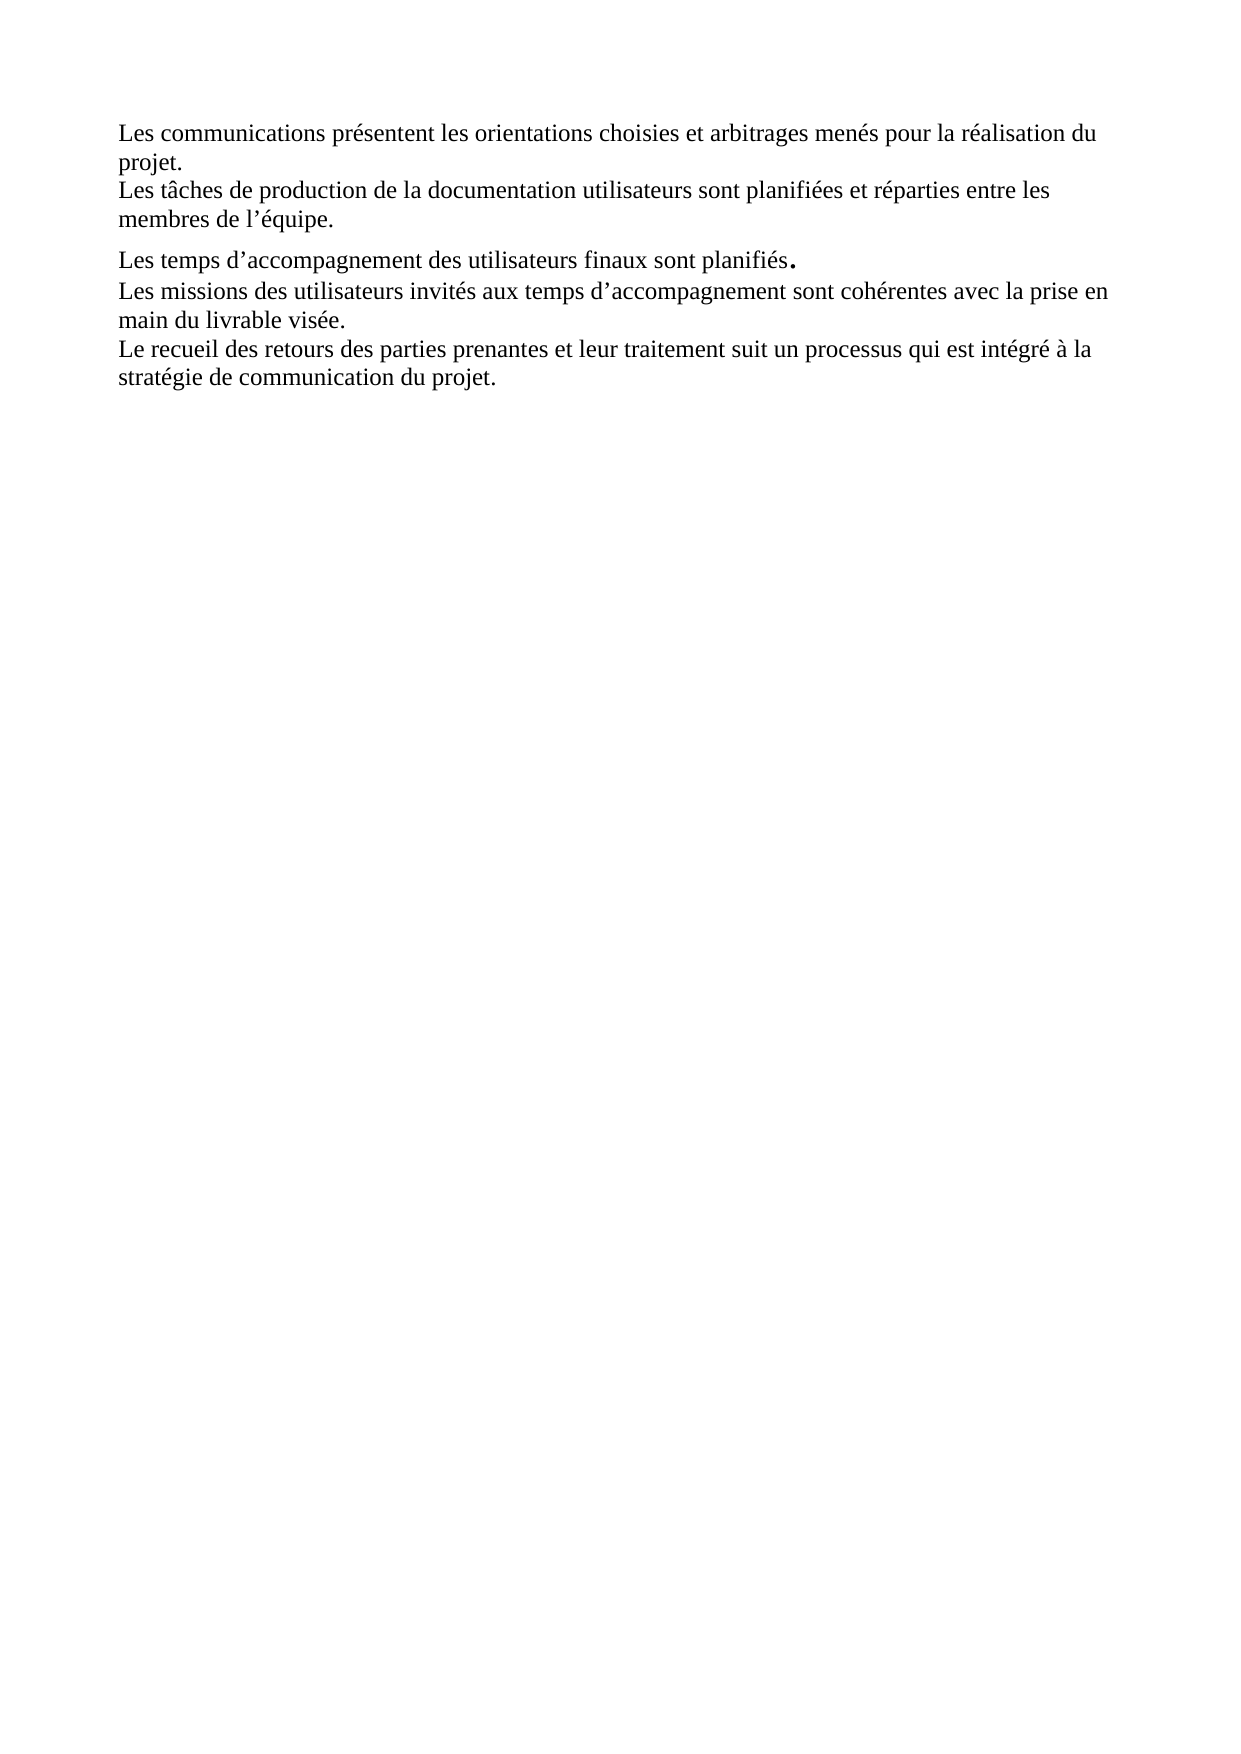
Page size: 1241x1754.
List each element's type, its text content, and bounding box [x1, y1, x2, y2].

text Les tâches de production de la documentation utilisateurs sont planifiées et réparties entre les membres de l’équipe. [118, 176, 1122, 233]
text Les missions des utilisateurs invités aux temps d’accompagnement sont cohérentes avec la prise en main du livrable visée. [118, 276, 1122, 334]
text Les communications présentent les orientations choisies et arbitrages menés pour la réalisation du projet. [118, 118, 1122, 176]
text Le recueil des retours des parties prenantes et leur traitement suit un processus qui est intégré à la stratégie de communication du projet. [118, 334, 1122, 391]
text Les temps d’accompagnement des utilisateurs finaux sont planifiés. [118, 233, 1122, 276]
